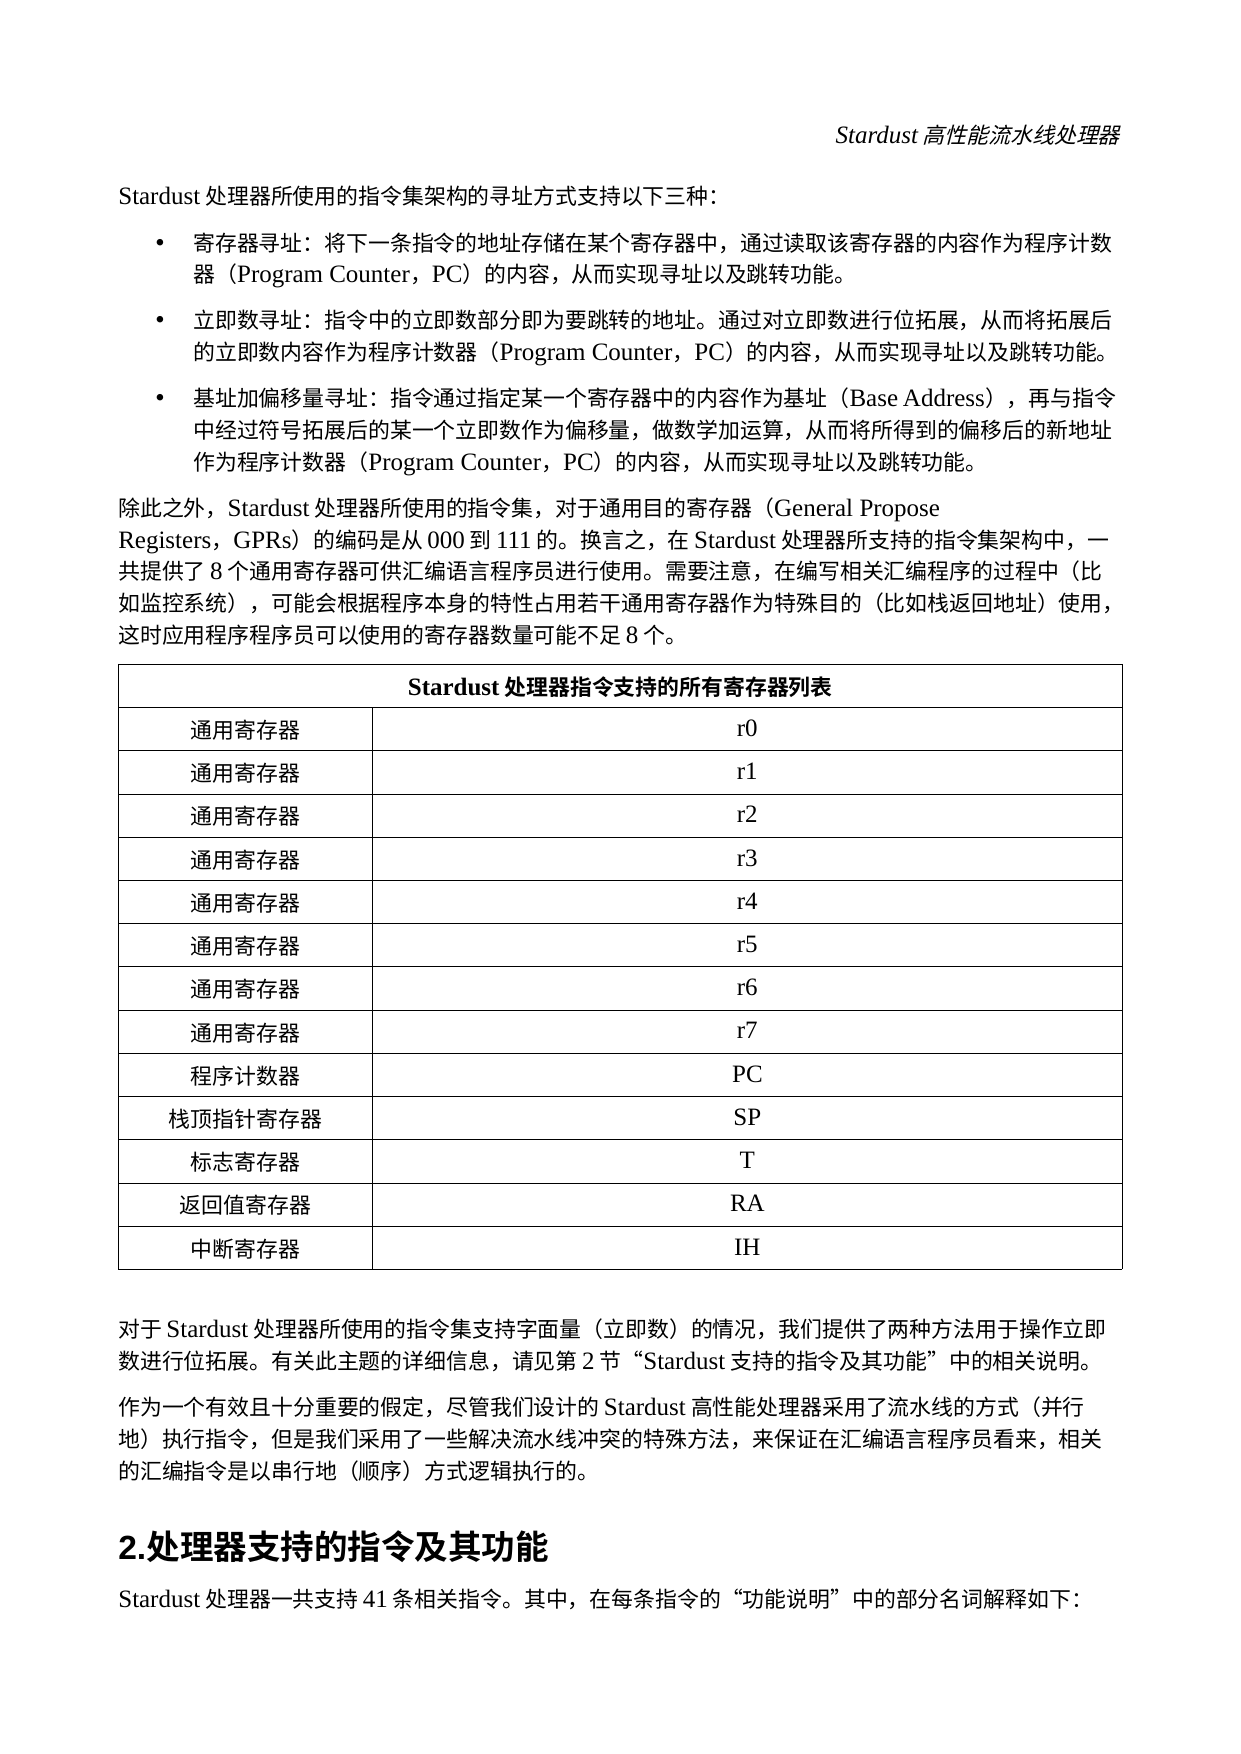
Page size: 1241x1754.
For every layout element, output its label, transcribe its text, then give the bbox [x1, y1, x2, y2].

table_cell 通用寄存器 [119, 838, 372, 880]
table_cell 通用寄存器 [119, 795, 372, 837]
table_header Stardust处理器指令支持的所有寄存器列表 [119, 665, 1122, 707]
table_cell 返回值寄存器 [119, 1184, 372, 1226]
text 除此之外，Stardust处理器所使用的指令集，对于通用目的寄存器（General Propose Registers，GPRs）的编码是从000到111的。换言之，在Stardust处理器所支持的指令集架构中，一共提供了8个通用寄存器可供汇编语言程序员进行使用。需要注意，在编写相关汇编程序的过程中（比如监控系统），可能会根据程序本身的特性占用若干通用寄存器作为特殊目的（比如栈返回地址）使用，这时应用程序程序员可以使用的寄存器数量可能不足8个。 [118, 491, 1122, 649]
table_cell 通用寄存器 [119, 708, 372, 750]
table_cell r5 [373, 924, 1122, 966]
list 基址加偏移量寻址：指令通过指定某一个寄存器中的内容作为基址（Base Address），再与指令中经过符号拓展后的某一个立即数作为偏移量，做数学加运算，从而将所得到的偏移后的新地址作为程序计数器（Program Counter，PC）的内容，从而实现寻址以及跳转功能。 [156, 381, 1122, 476]
table_cell r2 [373, 795, 1122, 837]
table_cell r6 [373, 967, 1122, 1010]
table_cell r1 [373, 751, 1122, 793]
list 立即数寻址：指令中的立即数部分即为要跳转的地址。通过对立即数进行位拓展，从而将拓展后的立即数内容作为程序计数器（Program Counter，PC）的内容，从而实现寻址以及跳转功能。 [156, 303, 1122, 367]
table_cell 中断寄存器 [119, 1227, 372, 1269]
table_cell 标志寄存器 [119, 1140, 372, 1183]
table_cell r7 [373, 1011, 1122, 1053]
table_cell RA [373, 1184, 1122, 1226]
text 对于Stardust处理器所使用的指令集支持字面量（立即数）的情况，我们提供了两种方法用于操作立即数进行位拓展。有关此主题的详细信息，请见第2节“Stardust支持的指令及其功能”中的相关说明。 [118, 1312, 1122, 1376]
table_cell 通用寄存器 [119, 924, 372, 966]
table_cell IH [373, 1227, 1122, 1269]
text Stardust处理器所使用的指令集架构的寻址方式支持以下三种： [118, 179, 1122, 211]
table_cell r0 [373, 708, 1122, 750]
subtitle 2.处理器支持的指令及其功能 [118, 1521, 1122, 1569]
list 寄存器寻址：将下一条指令的地址存储在某个寄存器中，通过读取该寄存器的内容作为程序计数器（Program Counter，PC）的内容，从而实现寻址以及跳转功能。 [156, 226, 1122, 289]
table_cell 程序计数器 [119, 1054, 372, 1096]
table_cell r3 [373, 838, 1122, 880]
text 作为一个有效且十分重要的假定，尽管我们设计的Stardust高性能处理器采用了流水线的方式（并行地）执行指令，但是我们采用了一些解决流水线冲突的特殊方法，来保证在汇编语言程序员看来，相关的汇编指令是以串行地（顺序）方式逻辑执行的。 [118, 1390, 1122, 1485]
table_cell SP [373, 1097, 1122, 1139]
table_cell 通用寄存器 [119, 751, 372, 793]
table_cell T [373, 1140, 1122, 1183]
table_cell 栈顶指针寄存器 [119, 1097, 372, 1139]
table_cell 通用寄存器 [119, 881, 372, 923]
text Stardust处理器一共支持41条相关指令。其中，在每条指令的“功能说明”中的部分名词解释如下： [118, 1582, 1122, 1613]
table_cell PC [373, 1054, 1122, 1096]
table_cell 通用寄存器 [119, 1011, 372, 1053]
table_cell 通用寄存器 [119, 967, 372, 1010]
table_cell r4 [373, 881, 1122, 923]
